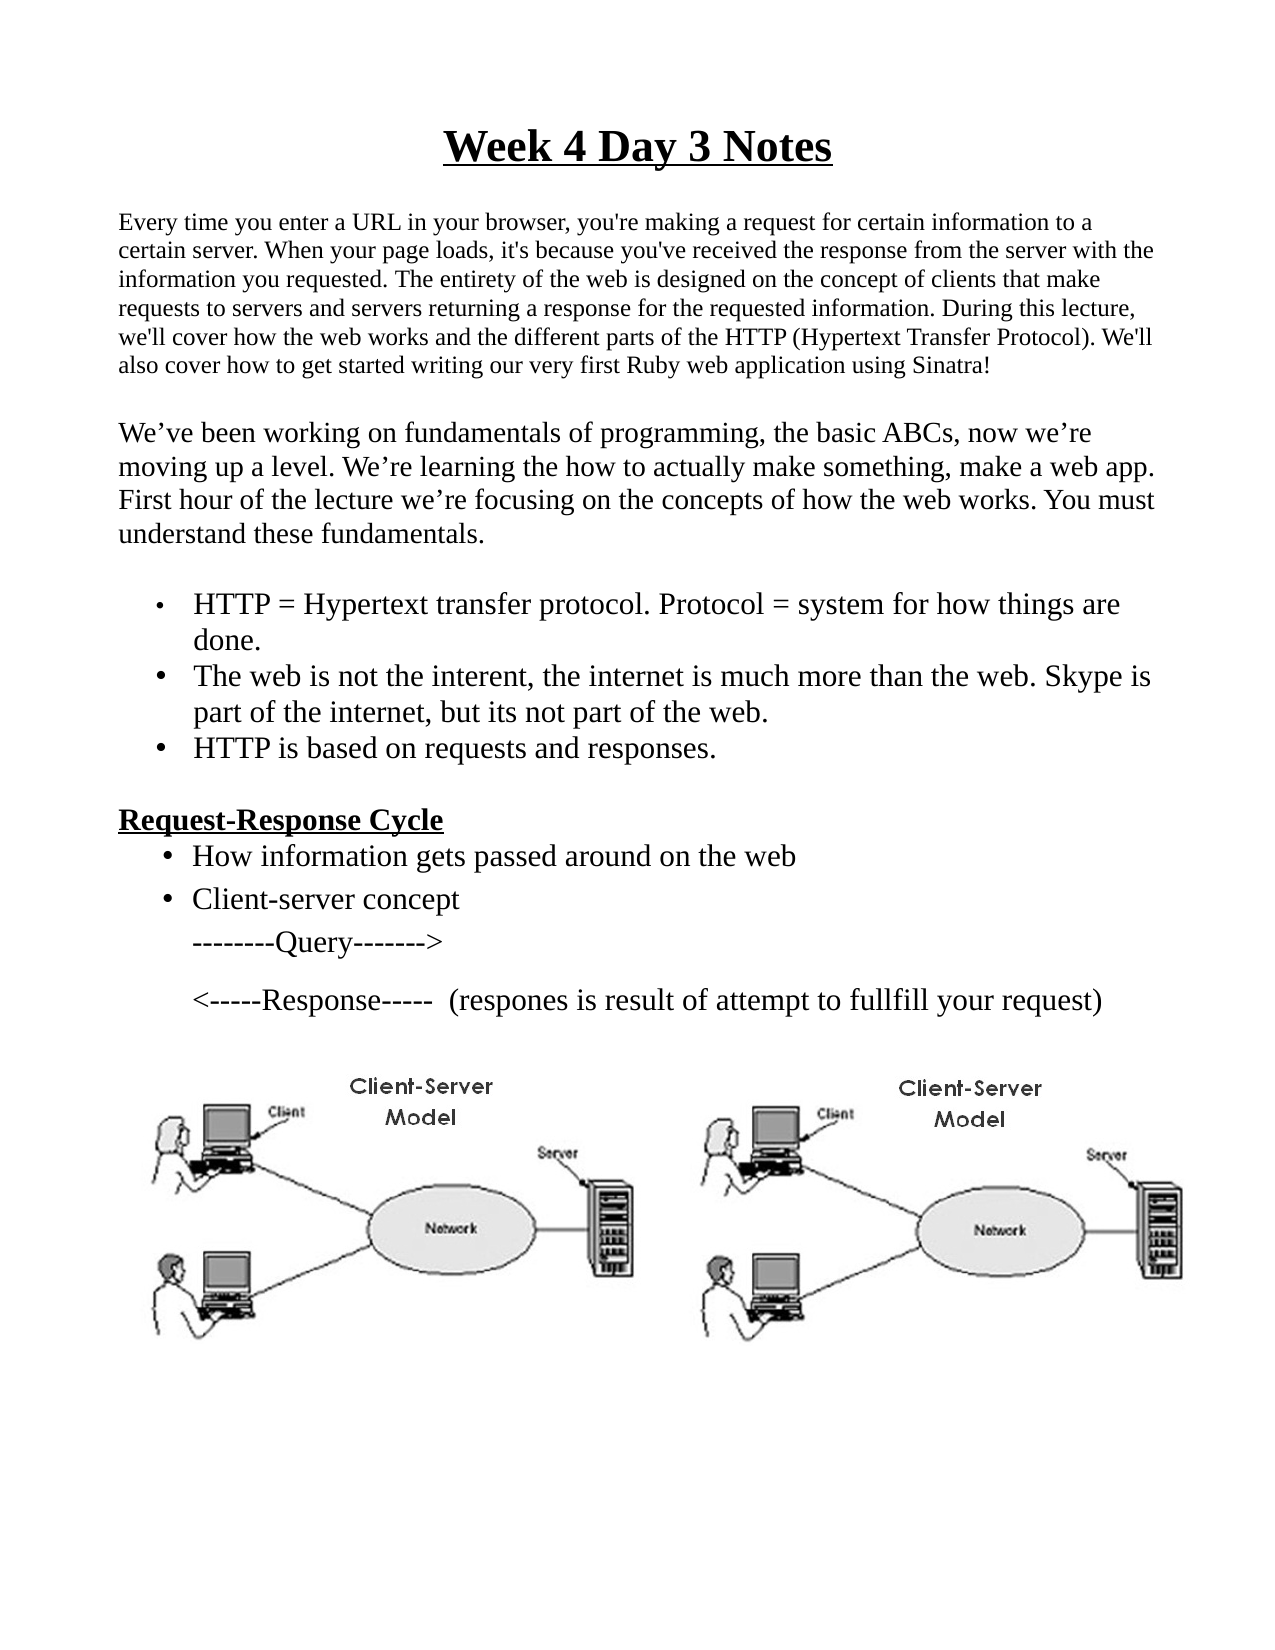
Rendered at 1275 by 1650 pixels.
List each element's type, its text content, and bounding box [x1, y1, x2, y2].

list HTTP = Hypertext transfer protocol. Protocol = system for how things are done. [156, 585, 1157, 657]
list The web is not the interent, the internet is much more than the web. Skype is part of the internet, but its not part of the web. [156, 657, 1157, 729]
text Every time you enter a URL in your browser, you're making a request for certain information to a certain server. When your page loads, it's because you've received the response from the server with the information you requested. The entirety of the web is designed on the concept of clients that make requests to servers and servers returning a response for the requested information. During this lecture, we'll cover how the web works and the different parts of the HTTP (Hypertext Transfer Protocol). We'll also cover how to get started writing our very first Ruby web application using Sinatra! [118, 207, 1157, 379]
list How information gets passed around on the web [162, 837, 1157, 873]
list <-----Response----- (respones is result of attempt to fullfill your request) [162, 981, 1157, 1017]
text We’ve been working on fundamentals of programming, the basic ABCs, now we’re moving up a level. We’re learning the how to actually make something, make a web app. First hour of the lecture we’re focusing on the concepts of how the web works. You must understand these fundamentals. [118, 415, 1157, 549]
list HTTP is based on requests and responses. [156, 729, 1157, 765]
text Request-Response Cycle [118, 801, 1157, 837]
picture [684, 1052, 1196, 1346]
list Client-server concept --------Query-------> [162, 880, 1157, 959]
text Week 4 Day 3 Notes [118, 118, 1157, 171]
picture [135, 1050, 647, 1344]
